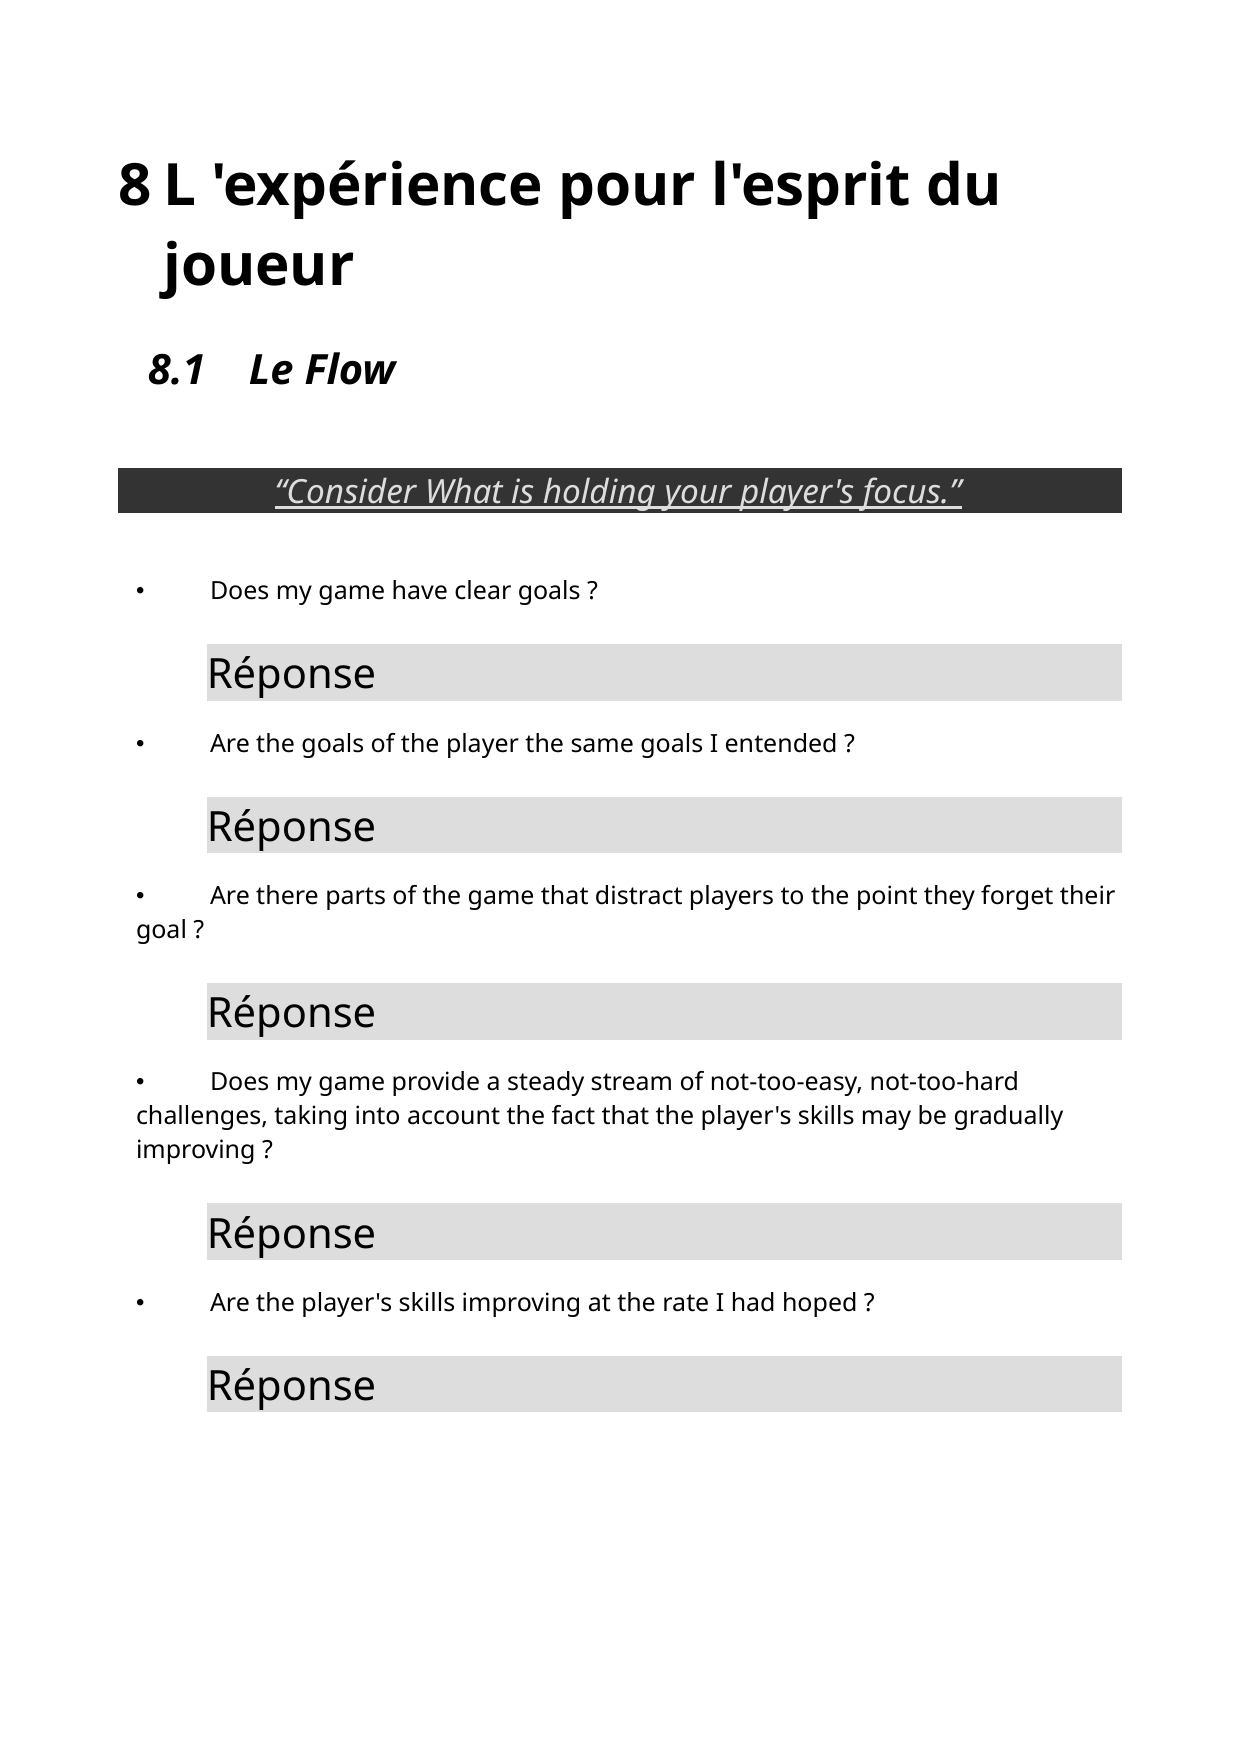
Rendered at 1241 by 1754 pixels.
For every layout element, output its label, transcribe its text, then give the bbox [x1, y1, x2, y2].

subtitle Le Flow [148, 339, 1122, 396]
text Réponse [207, 1356, 1122, 1412]
text Réponse [207, 983, 1122, 1040]
text “Consider What is holding your player's focus.” [118, 468, 1122, 513]
list Does my game have clear goals ? [136, 573, 1122, 607]
subtitle L 'expérience pour l'esprit du joueur [118, 143, 1122, 302]
list Are the player's skills improving at the rate I had hoped ? [136, 1284, 1122, 1318]
text Réponse [207, 644, 1122, 701]
list Are there parts of the game that distract players to the point they forget their goal ? [136, 878, 1122, 946]
text Réponse [207, 797, 1122, 853]
text Réponse [207, 1203, 1122, 1260]
list Are the goals of the player the same goals I entended ? [136, 725, 1122, 759]
list Does my game provide a steady stream of not-too-easy, not-too-hard challenges, taking into account the fact that the player's skills may be gradually improving ? [136, 1064, 1122, 1166]
